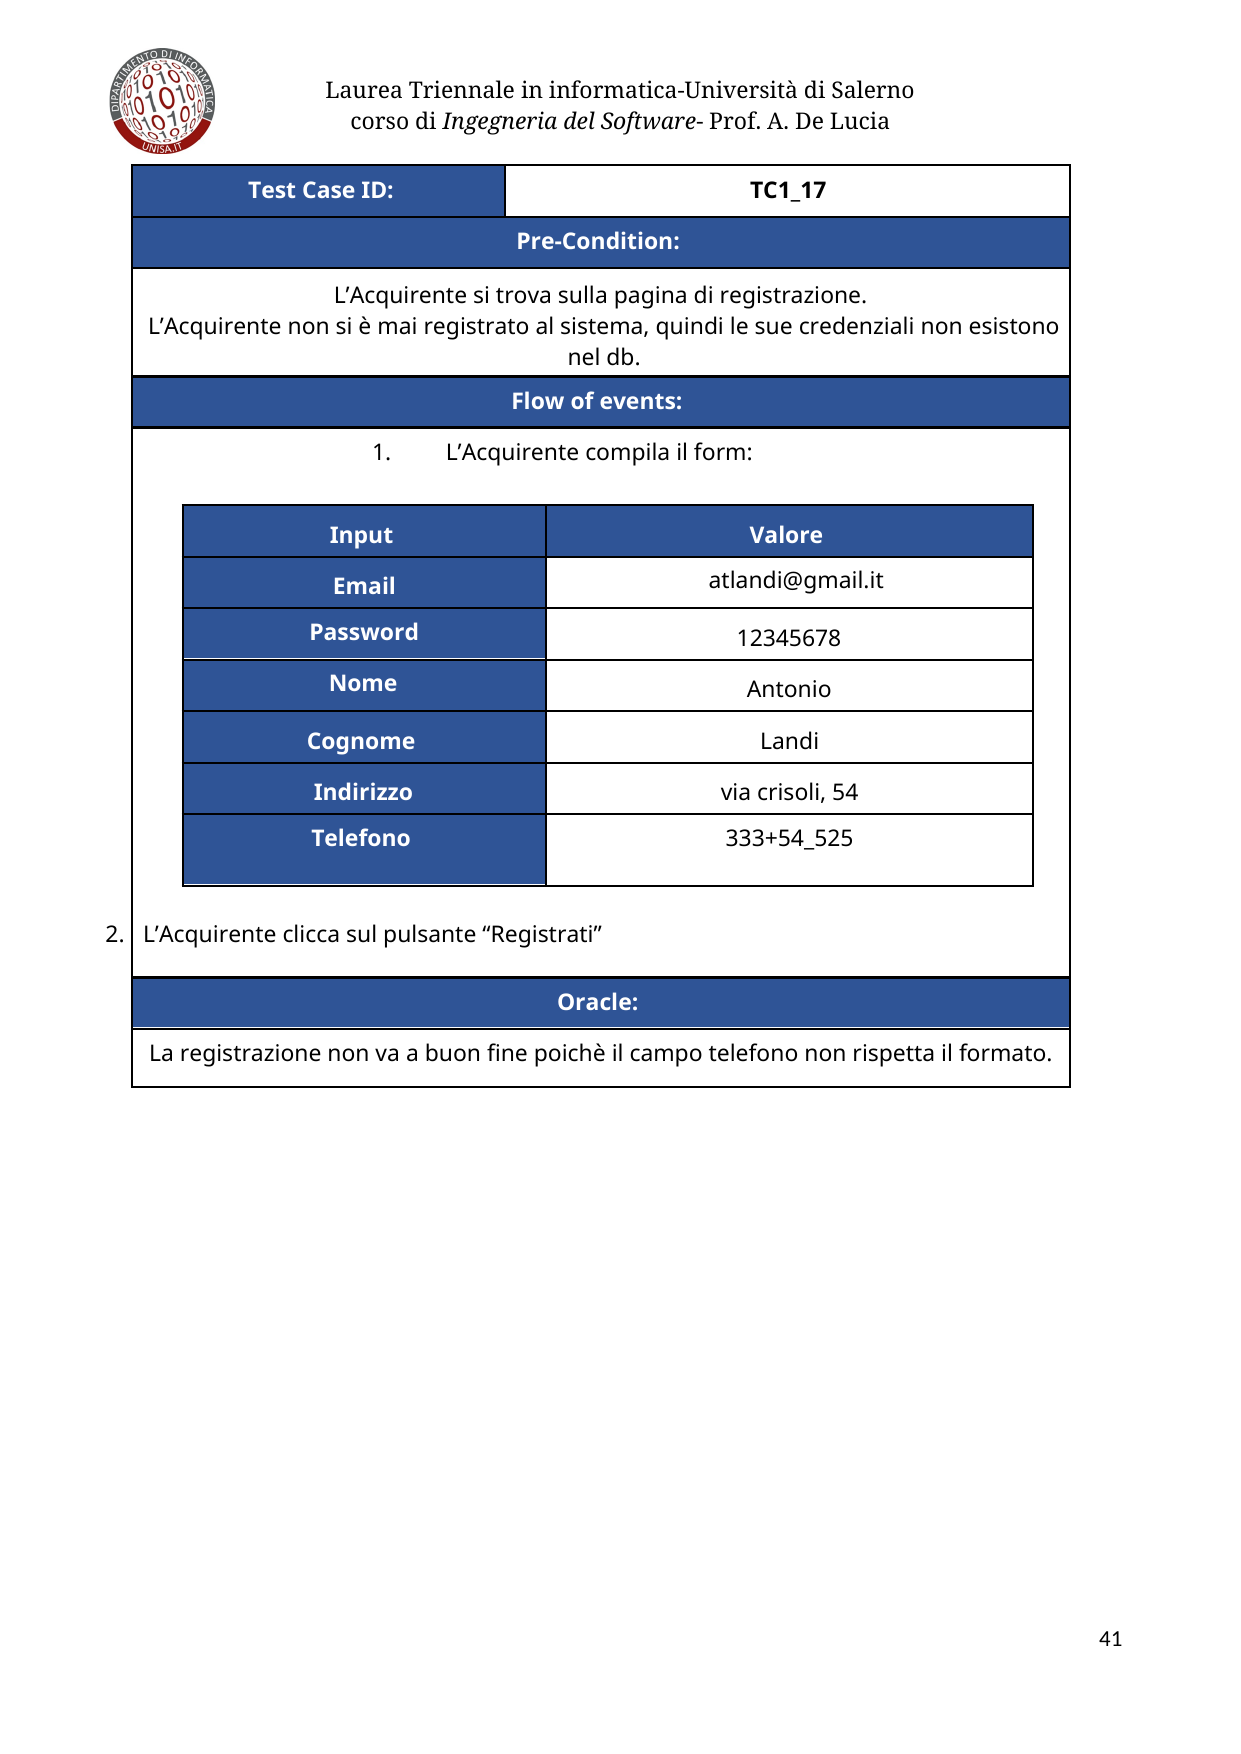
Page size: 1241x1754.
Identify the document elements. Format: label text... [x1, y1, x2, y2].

table_cell L’Acquirente compila il form: L’Acquirente clicca sul pulsante “Registrati” [133, 429, 1069, 976]
table_cell 333+54_525 [547, 815, 1032, 884]
table_cell Nome [184, 661, 545, 710]
table_header Test Case ID: [133, 166, 504, 216]
table_cell Antonio [547, 661, 1032, 710]
table_cell Oracle: [133, 979, 1069, 1027]
table_cell 12345678 [547, 609, 1032, 658]
table_header Valore [547, 506, 1032, 556]
table_cell Flow of events: [133, 378, 1069, 426]
table_header TC1_17 [506, 166, 1069, 216]
table_cell Indirizzo [184, 764, 545, 813]
table_cell Landi [547, 712, 1032, 762]
table_cell Email [184, 558, 545, 607]
table_cell Cognome [184, 712, 545, 762]
table_cell Pre-Condition: [133, 218, 1069, 267]
table_cell L’Acquirente si trova sulla pagina di registrazione. L’Acquirente non si è mai registrato al sistema, quindi le sue credenziali non esistono nel db. [133, 269, 1069, 375]
table_cell Telefono [184, 815, 545, 884]
table_cell La registrazione non va a buon fine poichè il campo telefono non rispetta il formato. [133, 1030, 1069, 1086]
table_cell atlandi@gmail.it [547, 558, 1032, 607]
table_header Input [184, 506, 545, 556]
table_cell via crisoli, 54 [547, 764, 1032, 813]
table_cell Password [184, 609, 545, 658]
